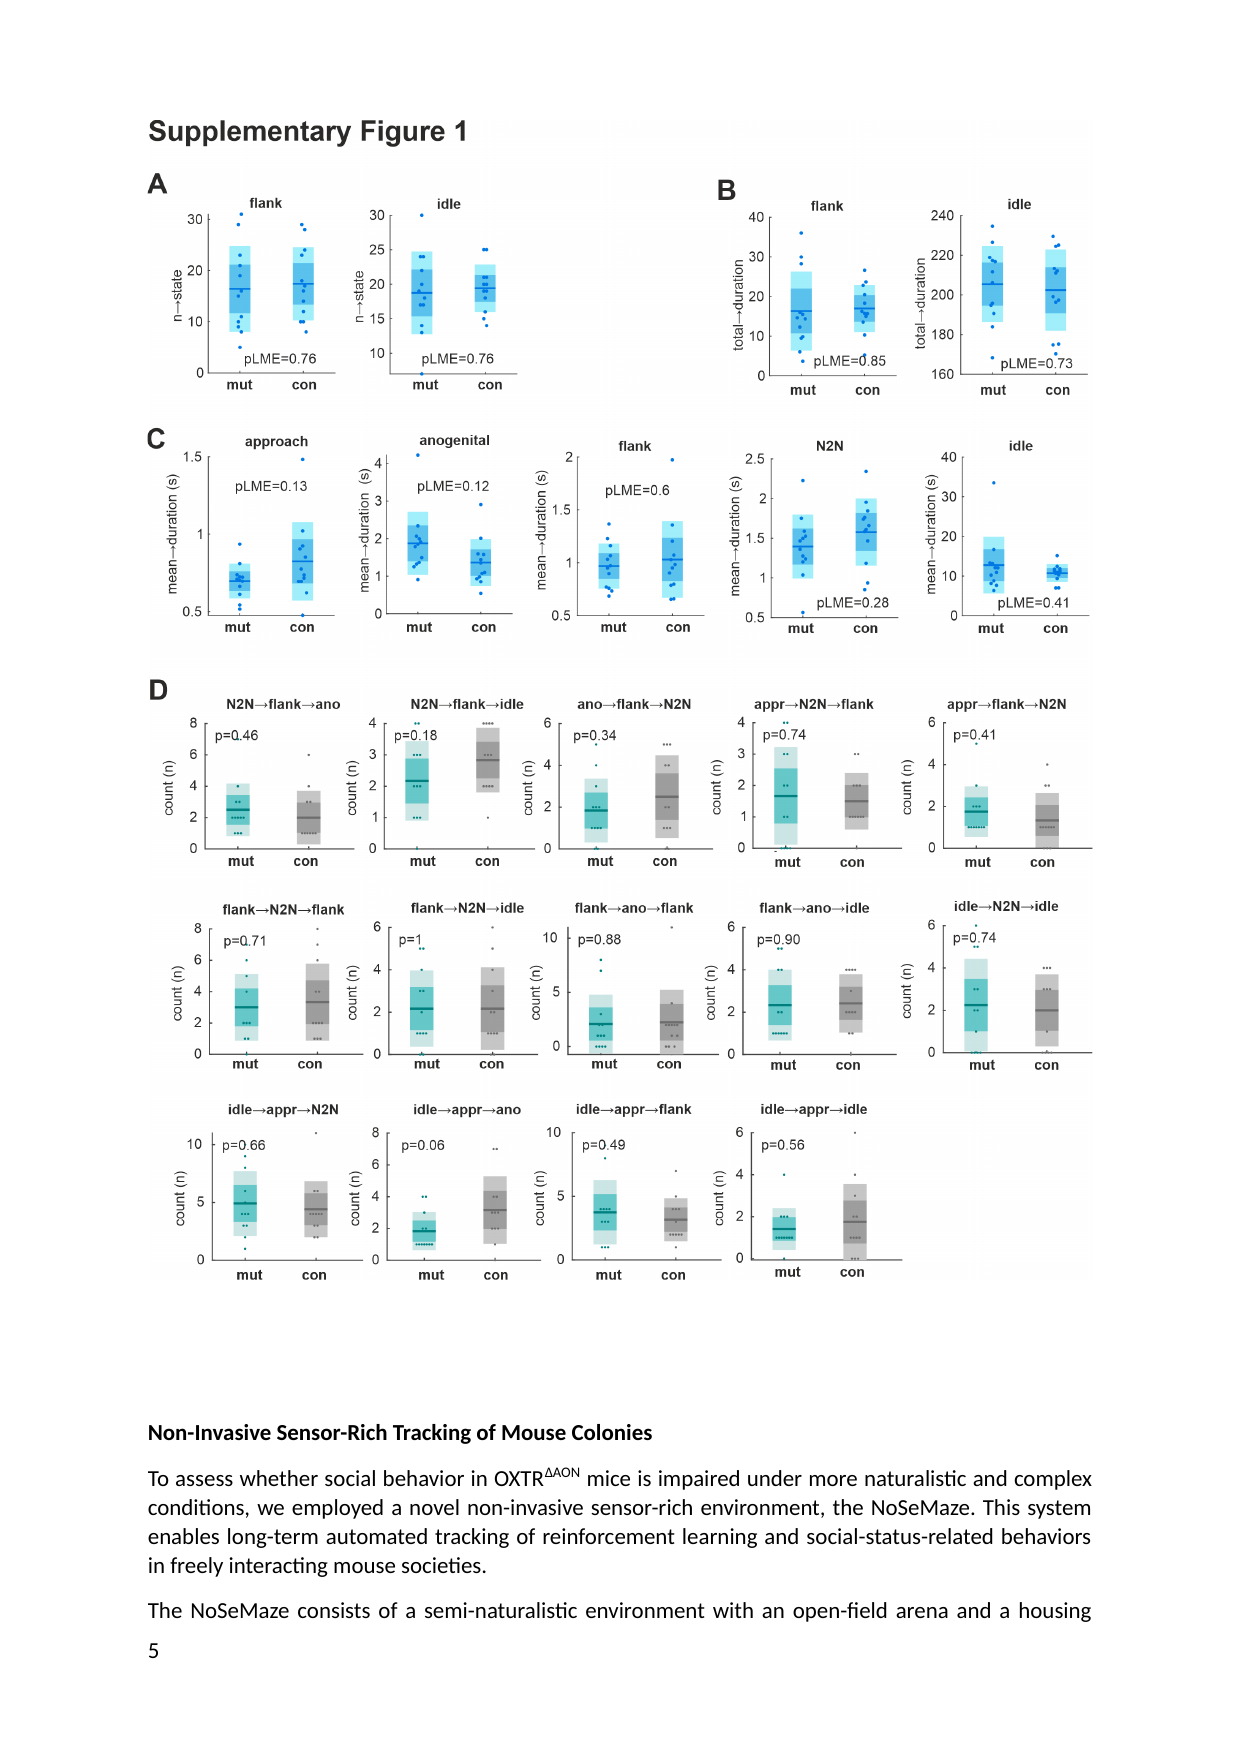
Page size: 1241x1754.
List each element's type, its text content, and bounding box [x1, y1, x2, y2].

text The NoSeMaze consists of a semi-naturalistic environment with an open-field arena and a housing [148, 1597, 1093, 1624]
text To assess whether social behavior in OXTRΔAON mice is impaired under more naturalistic and complex conditions, we employed a novel non-invasive sensor-rich environment, the NoSeMaze. This system enables long-term automated tracking of reinforcement learning and social-status-related behaviors in freely interacting mouse societies. [148, 1464, 1093, 1579]
text Non-Invasive Sensor-Rich Tracking of Mouse Colonies [148, 1418, 1093, 1446]
